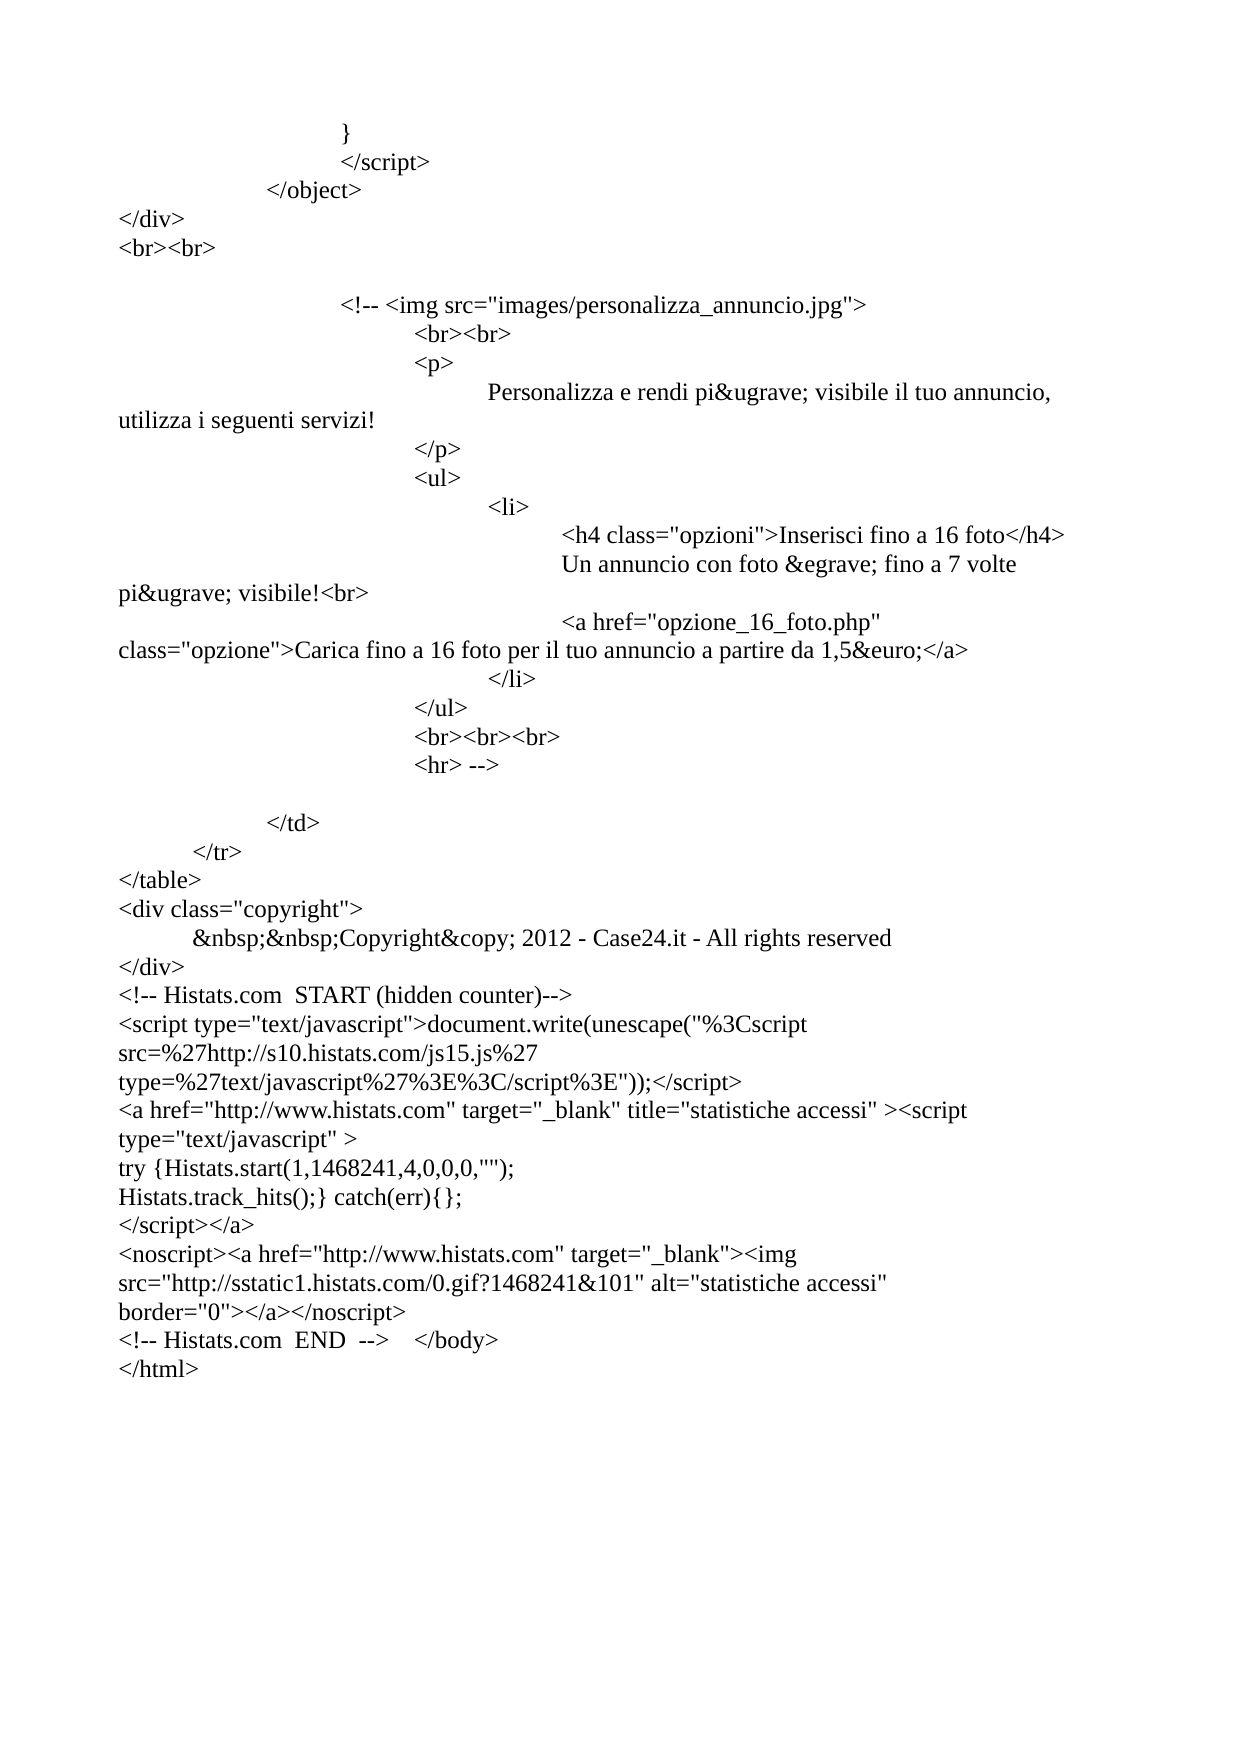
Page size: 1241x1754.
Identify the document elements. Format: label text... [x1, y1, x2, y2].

text } </script> </object> </div> <br><br> <!-- <img src="images/personalizza_annuncio.jpg"> <br><br> <p> Personalizza e rendi pi&ugrave; visibile il tuo annuncio, utilizza i seguenti servizi! </p> <ul> <li> <h4 class="opzioni">Inserisci fino a 16 foto</h4> Un annuncio con foto &egrave; fino a 7 volte pi&ugrave; visibile!<br> <a href="opzione_16_foto.php" class="opzione">Carica fino a 16 foto per il tuo annuncio a partire da 1,5&euro;</a> </li> </ul> <br><br><br> <hr> --> </td> </tr> </table> <div class="copyright"> &nbsp;&nbsp;Copyright&copy; 2012 - Case24.it - All rights reserved </div> <!-- Histats.com START (hidden counter)--> <script type="text/javascript">document.write(unescape("%3Cscript src=%27http://s10.histats.com/js15.js%27 type=%27text/javascript%27%3E%3C/script%3E"));</script> <a href="http://www.histats.com" target="_blank" title="statistiche accessi" ><script type="text/javascript" > try {Histats.start(1,1468241,4,0,0,0,""); Histats.track_hits();} catch(err){}; </script></a> <noscript><a href="http://www.histats.com" target="_blank"><img src="http://sstatic1.histats.com/0.gif?1468241&101" alt="statistiche accessi" border="0"></a></noscript> <!-- Histats.com END --> </body> </html> [118, 118, 1122, 1383]
